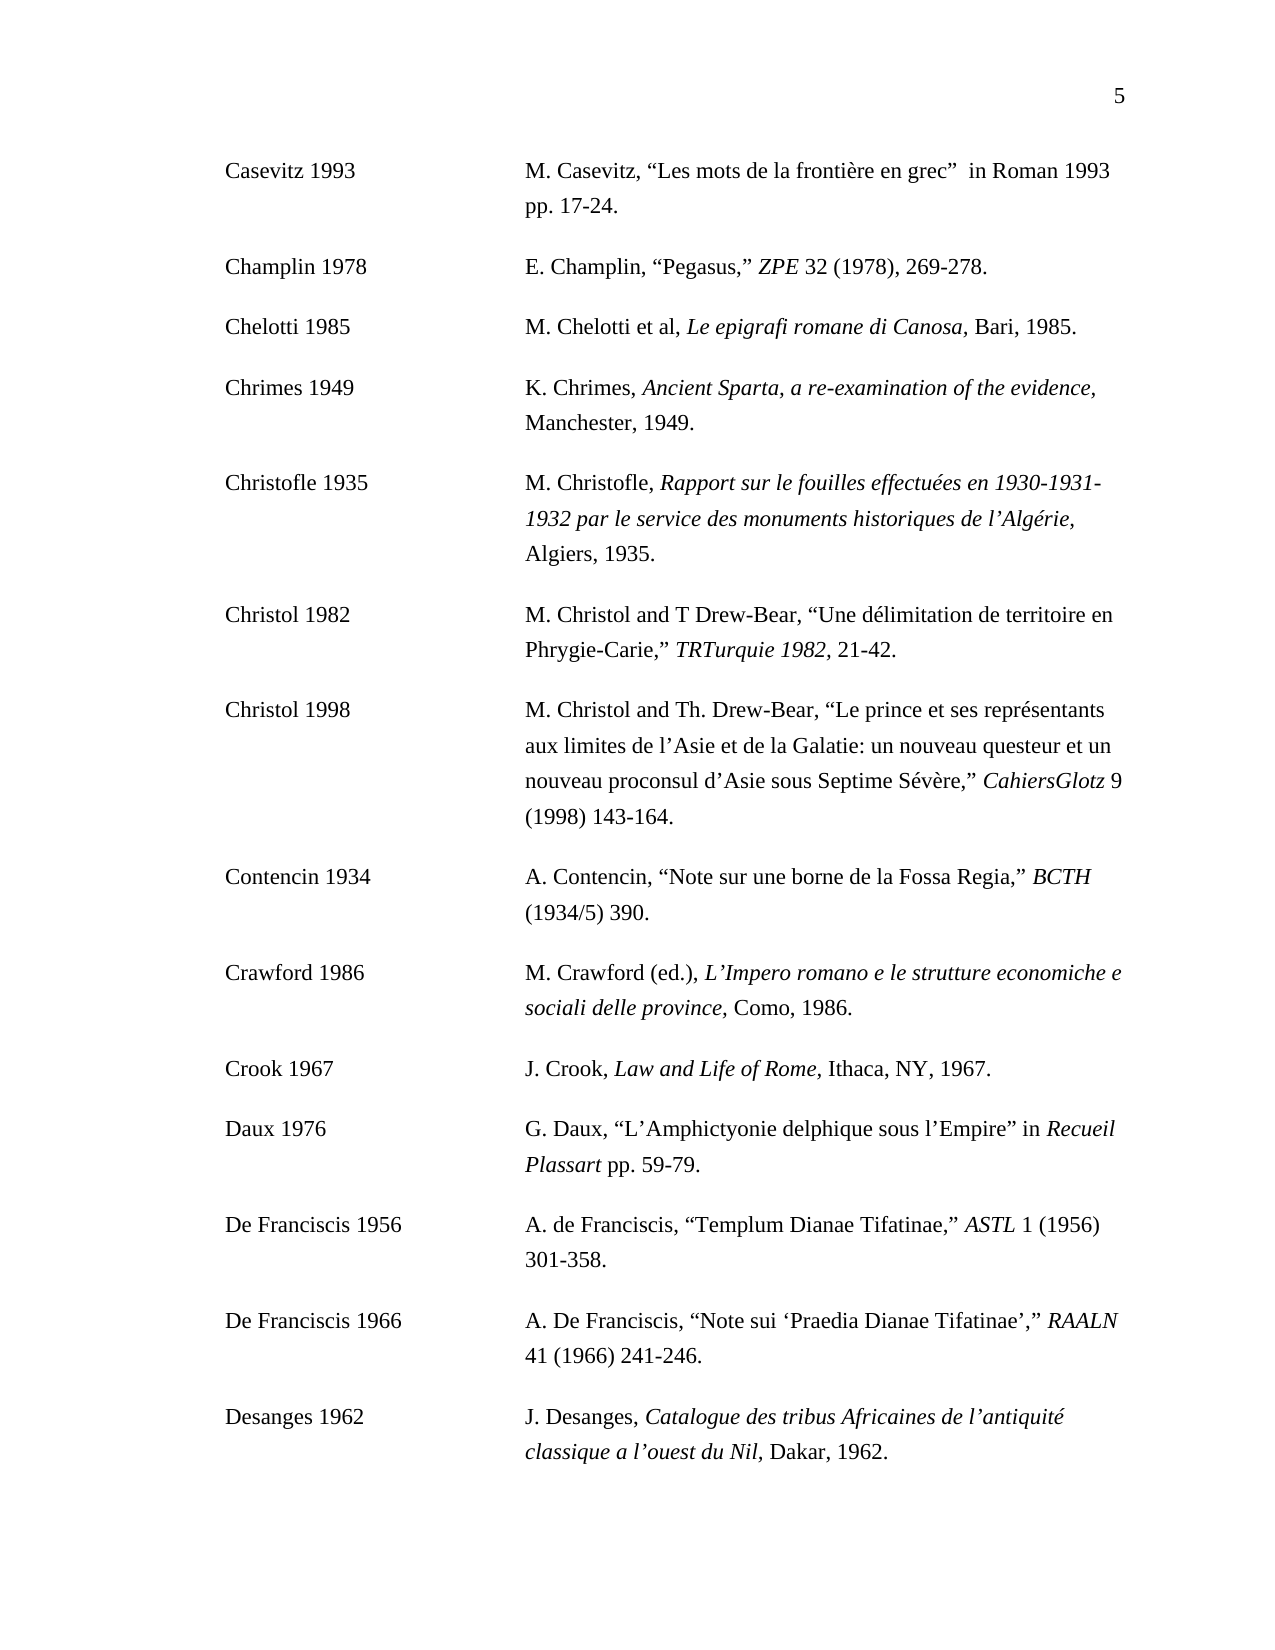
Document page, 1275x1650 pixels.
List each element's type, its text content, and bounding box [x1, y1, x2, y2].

text Chelotti 1985 M. Chelotti et al, Le epigrafi romane di Canosa, Bari, 1985. [225, 306, 1125, 342]
text Christol 1982 M. Christol and T Drew-Bear, “Une délimitation de territoire en Phrygie-Carie,” TRTurquie 1982, 21-42. [225, 594, 1125, 664]
text Casevitz 1993 M. Casevitz, “Les mots de la frontière en grec” in Roman 1993 pp. 17-24. [225, 150, 1125, 221]
text Contencin 1934 A. Contencin, “Note sur une borne de la Fossa Regia,” BCTH (1934/5) 390. [225, 856, 1125, 927]
text De Franciscis 1966 A. De Franciscis, “Note sui ‘Praedia Dianae Tifatinae’,” RAALN 41 (1966) 241-246. [225, 1300, 1125, 1371]
text Desanges 1962 J. Desanges, Catalogue des tribus Africaines de l’antiquité classique a l’ouest du Nil, Dakar, 1962. [225, 1396, 1125, 1467]
text Christofle 1935 M. Christofle, Rapport sur le fouilles effectuées en 1930-1931-1932 par le service des monuments historiques de l’Algérie, Algiers, 1935. [225, 462, 1125, 569]
text Crawford 1986 M. Crawford (ed.), L’Impero romano e le strutture economiche e sociali delle province, Como, 1986. [225, 952, 1125, 1023]
text Crook 1967 J. Crook, Law and Life of Rome, Ithaca, NY, 1967. [225, 1048, 1125, 1083]
text Champlin 1978 E. Champlin, “Pegasus,” ZPE 32 (1978), 269-278. [225, 246, 1125, 281]
text Daux 1976 G. Daux, “L’Amphictyonie delphique sous l’Empire” in Recueil Plassart pp. 59-79. [225, 1108, 1125, 1179]
text Christol 1998 M. Christol and Th. Drew-Bear, “Le prince et ses représentants aux limites de l’Asie et de la Galatie: un nouveau questeur et un nouveau proconsul d’Asie sous Septime Sévère,” CahiersGlotz 9 (1998) 143-164. [225, 689, 1125, 831]
text Chrimes 1949 K. Chrimes, Ancient Sparta, a re-examination of the evidence, Manchester, 1949. [225, 367, 1125, 437]
text De Franciscis 1956 A. de Franciscis, “Templum Dianae Tifatinae,” ASTL 1 (1956) 301-358. [225, 1204, 1125, 1275]
